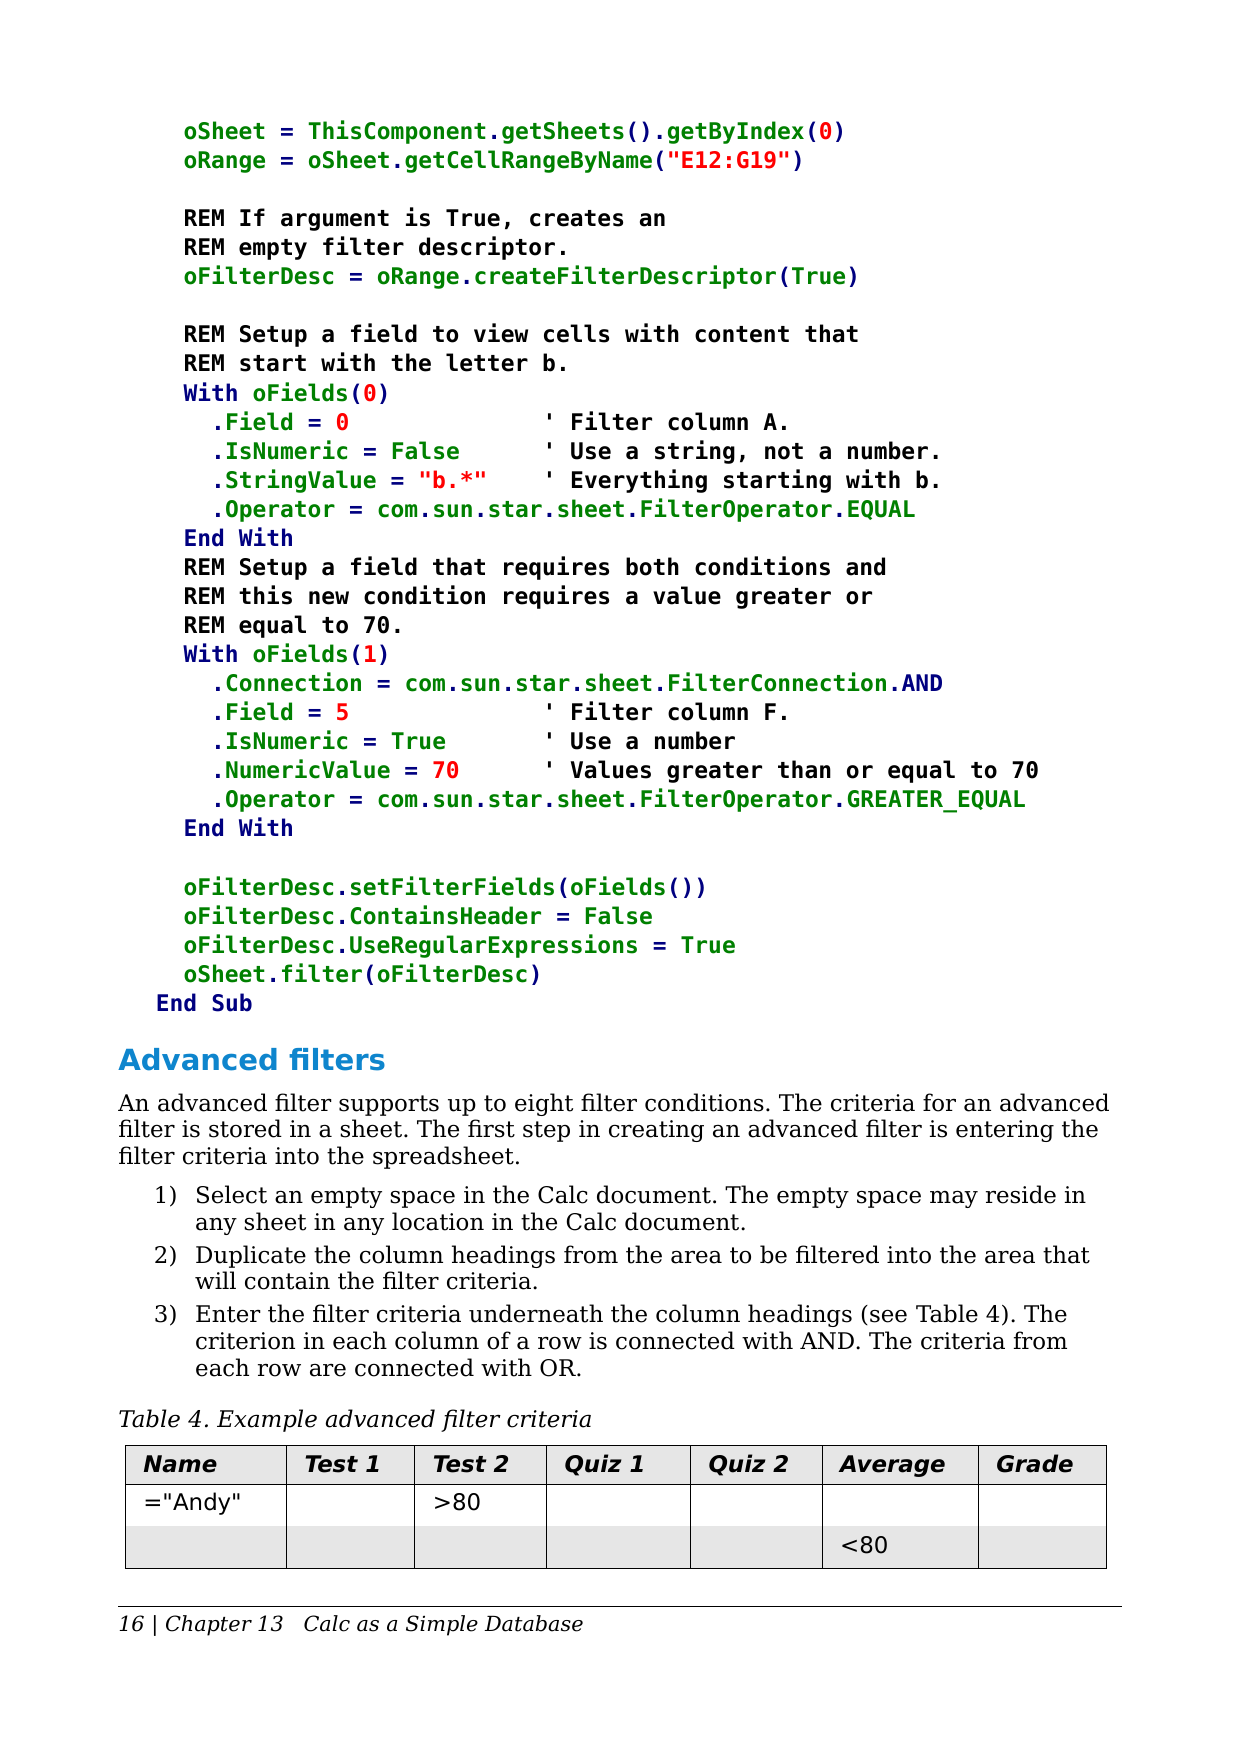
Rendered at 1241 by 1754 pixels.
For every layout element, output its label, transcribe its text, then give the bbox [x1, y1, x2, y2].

text .Field = 0 ' Filter column A. [156, 409, 1092, 435]
text oFilterDesc.UseRegularExpressions = True [156, 932, 1092, 958]
table_cell ="Andy" [126, 1485, 286, 1526]
table_header Test 1 [287, 1446, 414, 1484]
text oSheet.filter(oFilterDesc) [156, 961, 1092, 988]
text oFilterDesc.ContainsHeader = False [156, 903, 1092, 929]
table_header Test 2 [415, 1446, 546, 1484]
table_cell [979, 1526, 1106, 1568]
text Table 4. Example advanced filter criteria [118, 1406, 1122, 1433]
text REM empty filter descriptor. [156, 234, 1092, 261]
text .StringValue = "b.*" ' Everything starting with b. [156, 467, 1092, 493]
table_header Name [126, 1446, 286, 1484]
text REM equal to 70. [156, 612, 1092, 639]
text .IsNumeric = False ' Use a string, not a number. [156, 438, 1092, 464]
list Duplicate the column headings from the area to be filtered into the area that will contain the filter criteria. [177, 1242, 1122, 1295]
table_cell [126, 1526, 286, 1568]
table_header Quiz 1 [547, 1446, 690, 1484]
text REM this new condition requires a value greater or [156, 583, 1092, 610]
table_cell [287, 1526, 414, 1568]
text An advanced filter supports up to eight filter conditions. The criteria for an advanced filter is stored in a sheet. The first step in creating an advanced filter is entering the filter criteria into the spreadsheet. [118, 1090, 1122, 1170]
text oFilterDesc.setFilterFields(oFields()) [156, 874, 1092, 900]
text REM Setup a field that requires both conditions and [156, 554, 1092, 581]
table_header Average [823, 1446, 978, 1484]
list Select an empty space in the Calc document. The empty space may reside in any sheet in any location in the Calc document. [177, 1182, 1122, 1236]
text oRange = oSheet.getCellRangeByName("E12:G19") [156, 147, 1092, 174]
text REM Setup a field to view cells with content that [156, 322, 1092, 348]
table_cell [691, 1526, 822, 1568]
text With oFields(0) [156, 380, 1092, 406]
table_cell [547, 1485, 690, 1526]
text .Connection = com.sun.star.sheet.FilterConnection.AND [156, 670, 1092, 697]
subtitle Advanced filters [118, 1043, 1122, 1077]
list Enter the filter criteria underneath the column headings (see Table 4). The criterion in each column of a row is connected with AND. The criteria from each row are connected with OR. [177, 1301, 1122, 1381]
table_cell [691, 1485, 822, 1526]
text oSheet = ThisComponent.getSheets().getByIndex(0) [156, 118, 1092, 145]
table_header Grade [979, 1446, 1106, 1484]
text .Field = 5 ' Filter column F. [156, 699, 1092, 726]
text End With [156, 816, 1092, 842]
table_header Quiz 2 [691, 1446, 822, 1484]
table_cell >80 [415, 1485, 546, 1526]
table_cell [287, 1485, 414, 1526]
text oFilterDesc = oRange.createFilterDescriptor(True) [156, 263, 1092, 290]
table_cell <80 [823, 1526, 978, 1568]
text .IsNumeric = True ' Use a number [156, 728, 1092, 755]
text REM If argument is True, creates an [156, 205, 1092, 232]
text .NumericValue = 70 ' Values greater than or equal to 70 [156, 757, 1092, 784]
text .Operator = com.sun.star.sheet.FilterOperator.GREATER_EQUAL [156, 787, 1092, 813]
table_cell [415, 1526, 546, 1568]
table_cell [979, 1485, 1106, 1526]
text With oFields(1) [156, 641, 1092, 668]
text End With [156, 525, 1092, 552]
text REM start with the letter b. [156, 351, 1092, 377]
table_cell [547, 1526, 690, 1568]
text End Sub [156, 990, 1092, 1017]
text .Operator = com.sun.star.sheet.FilterOperator.EQUAL [156, 496, 1092, 523]
table_cell [823, 1485, 978, 1526]
